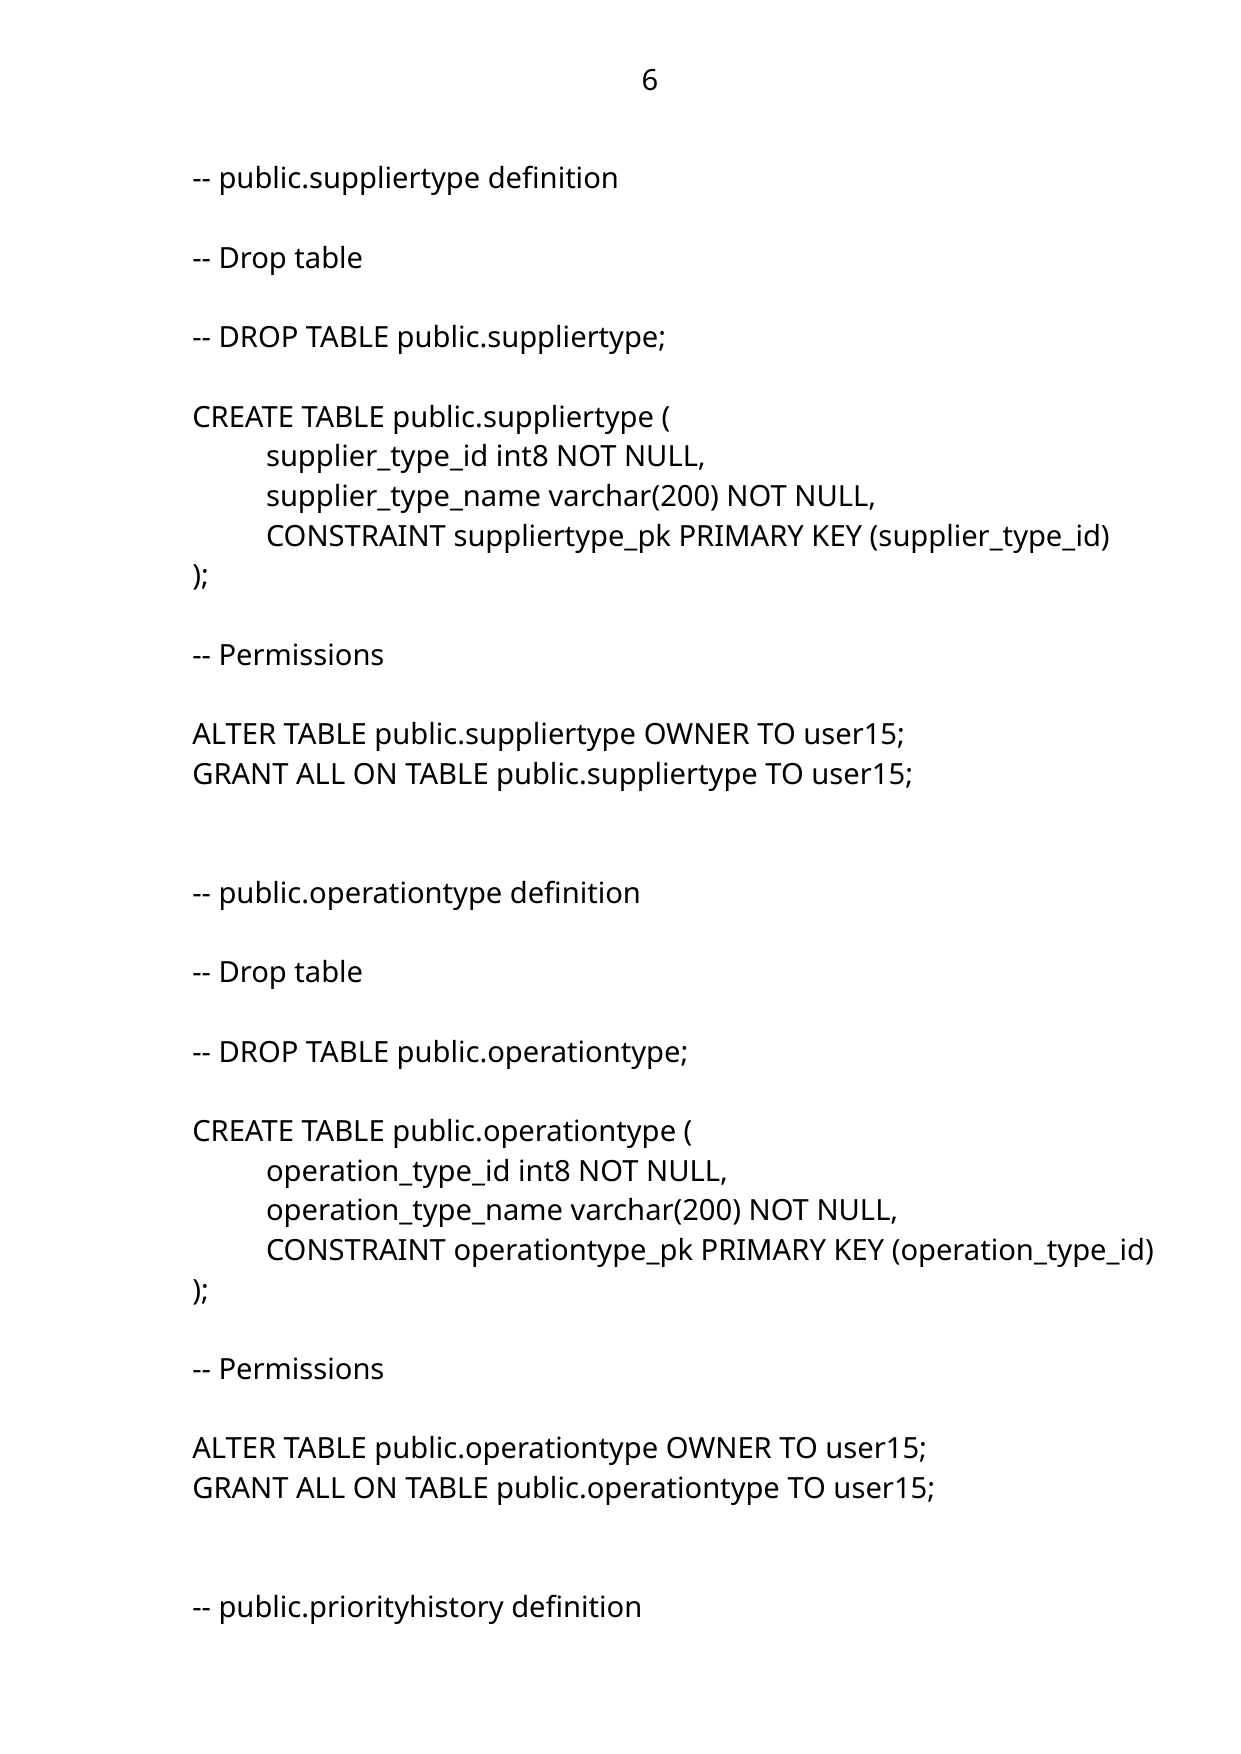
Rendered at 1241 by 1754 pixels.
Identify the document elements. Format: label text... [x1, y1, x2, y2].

text operation_type_id int8 NOT NULL, [118, 1150, 1181, 1190]
text -- Permissions [118, 1348, 1181, 1388]
text -- public.operationtype definition [118, 872, 1181, 912]
text ); [118, 555, 1181, 594]
text supplier_type_id int8 NOT NULL, [118, 436, 1181, 475]
text supplier_type_name varchar(200) NOT NULL, [118, 475, 1181, 515]
text CREATE TABLE public.operationtype ( [118, 1110, 1181, 1150]
text ); [118, 1269, 1181, 1309]
text CONSTRAINT operationtype_pk PRIMARY KEY (operation_type_id) [118, 1229, 1181, 1269]
text -- DROP TABLE public.suppliertype; [118, 317, 1181, 356]
text -- Drop table [118, 237, 1181, 277]
text GRANT ALL ON TABLE public.suppliertype TO user15; [118, 753, 1181, 793]
text operation_type_name varchar(200) NOT NULL, [118, 1190, 1181, 1229]
text -- public.priorityhistory definition [118, 1587, 1181, 1626]
text ALTER TABLE public.operationtype OWNER TO user15; [118, 1428, 1181, 1467]
text ALTER TABLE public.suppliertype OWNER TO user15; [118, 713, 1181, 753]
text CONSTRAINT suppliertype_pk PRIMARY KEY (supplier_type_id) [118, 515, 1181, 555]
text -- Drop table [118, 952, 1181, 991]
text -- Permissions [118, 634, 1181, 674]
text -- DROP TABLE public.operationtype; [118, 1031, 1181, 1071]
text GRANT ALL ON TABLE public.operationtype TO user15; [118, 1467, 1181, 1507]
text -- public.suppliertype definition [118, 158, 1181, 197]
text CREATE TABLE public.suppliertype ( [118, 396, 1181, 436]
